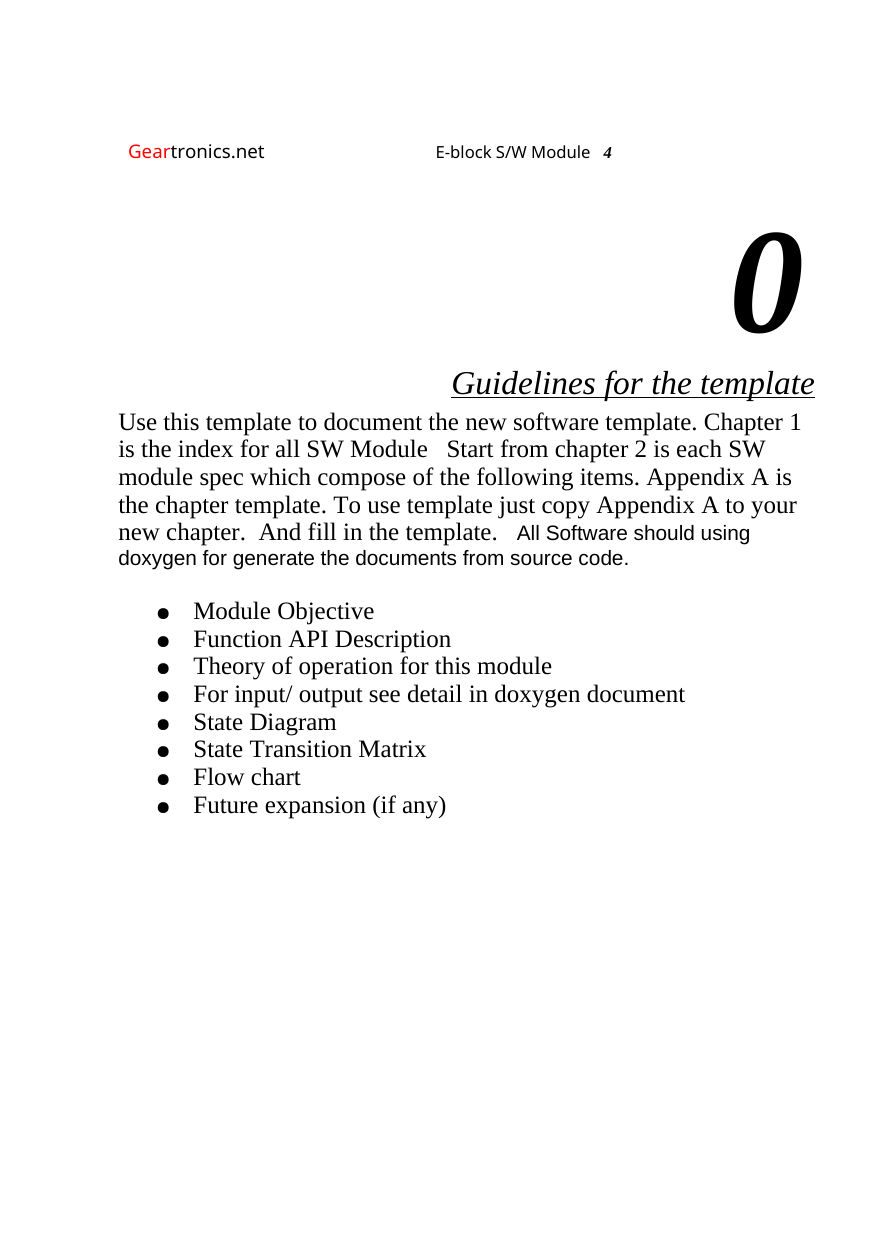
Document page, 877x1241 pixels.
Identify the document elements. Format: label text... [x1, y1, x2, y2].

text Use this template to document the new software template. Chapter 1 is the index for all SW Module Start from chapter 2 is each SW module spec which compose of the following items. Appendix A is the chapter template. To use template just copy Appendix A to your new chapter. And fill in the template. All Software should using doxygen for generate the documents from source code. [118, 408, 818, 569]
list State Diagram [156, 708, 818, 736]
list Future expansion (if any) [156, 791, 818, 819]
list Theory of operation for this module [156, 652, 818, 680]
list Module Objective [156, 597, 818, 625]
text 0 [118, 199, 818, 365]
list Flow chart [156, 763, 818, 791]
list Function API Description [156, 625, 818, 652]
title Guidelines for the template [118, 365, 818, 402]
list State Transition Matrix [156, 736, 818, 763]
list For input/ output see detail in doxygen document [156, 680, 818, 708]
